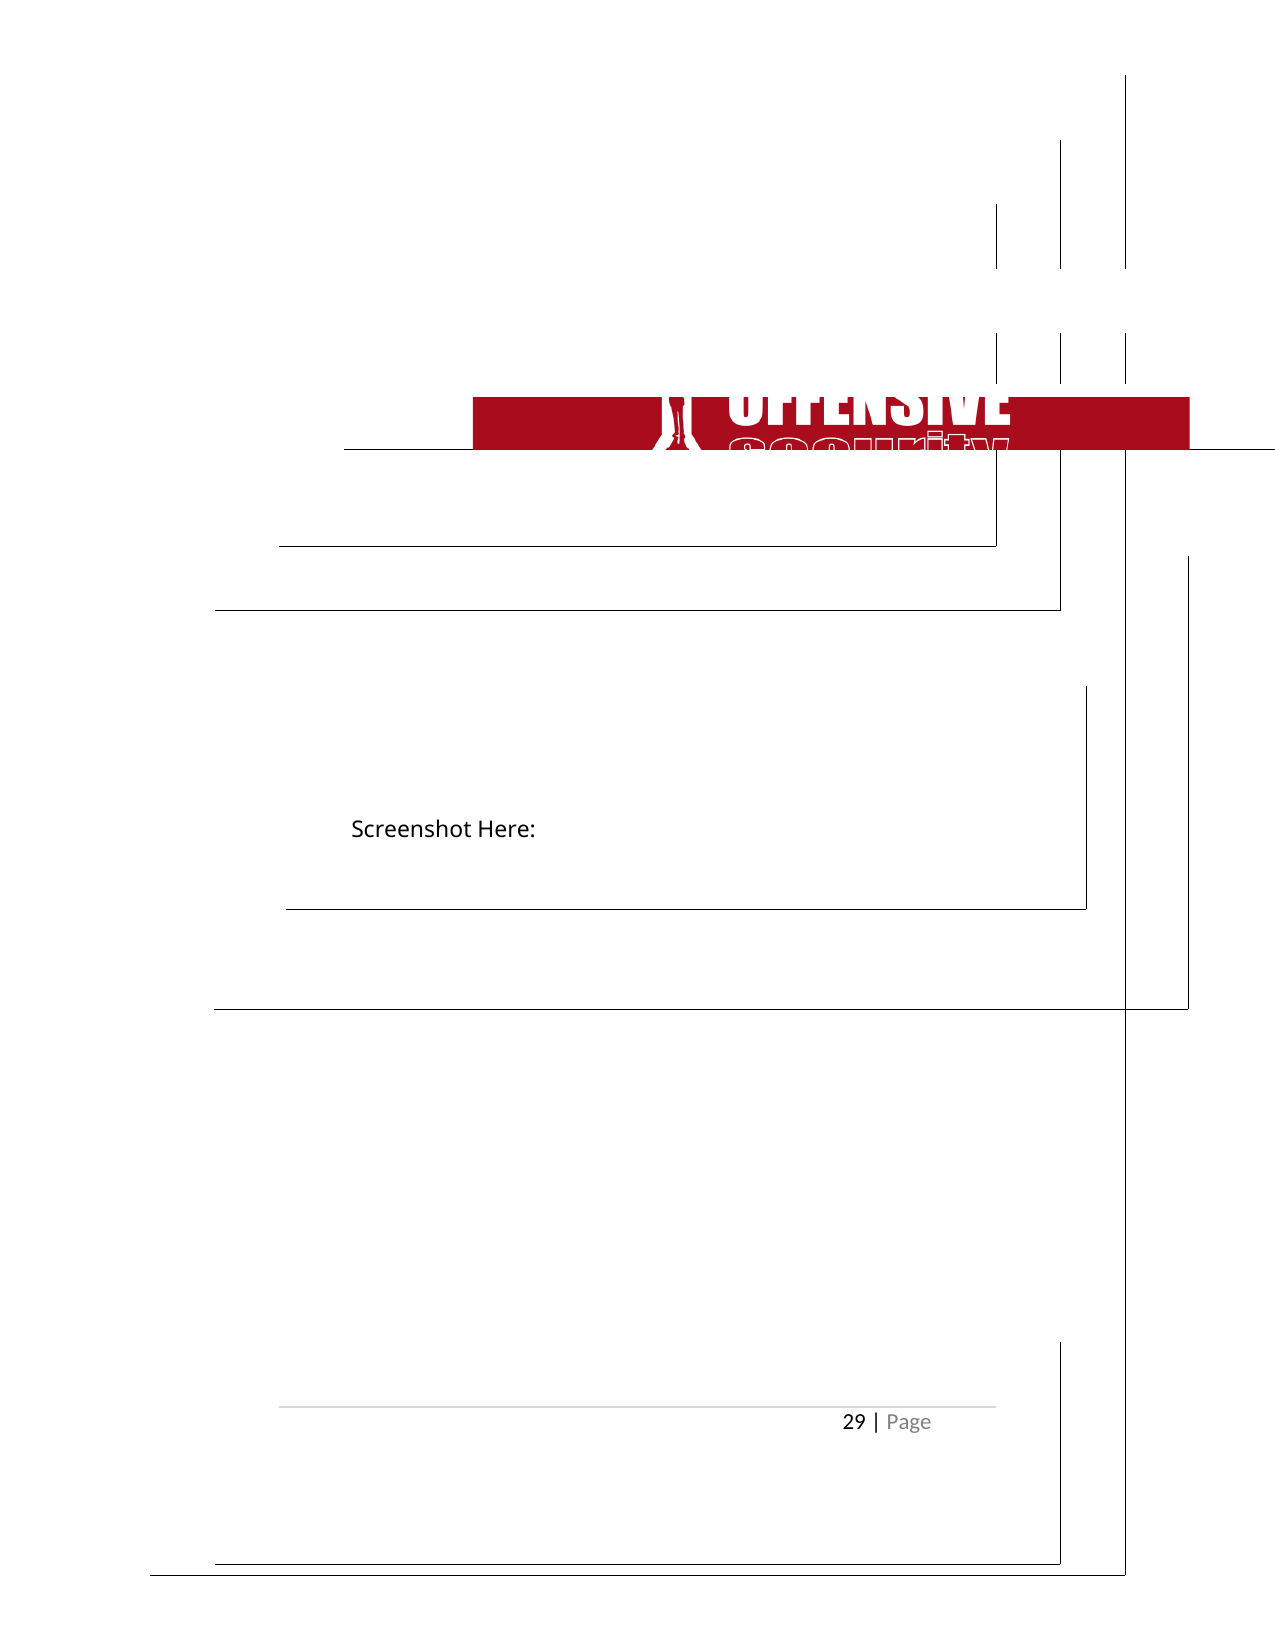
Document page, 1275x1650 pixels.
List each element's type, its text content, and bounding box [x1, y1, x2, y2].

table_header Screenshot Here: [279, 623, 1093, 1007]
table_header [1095, 621, 1123, 1007]
